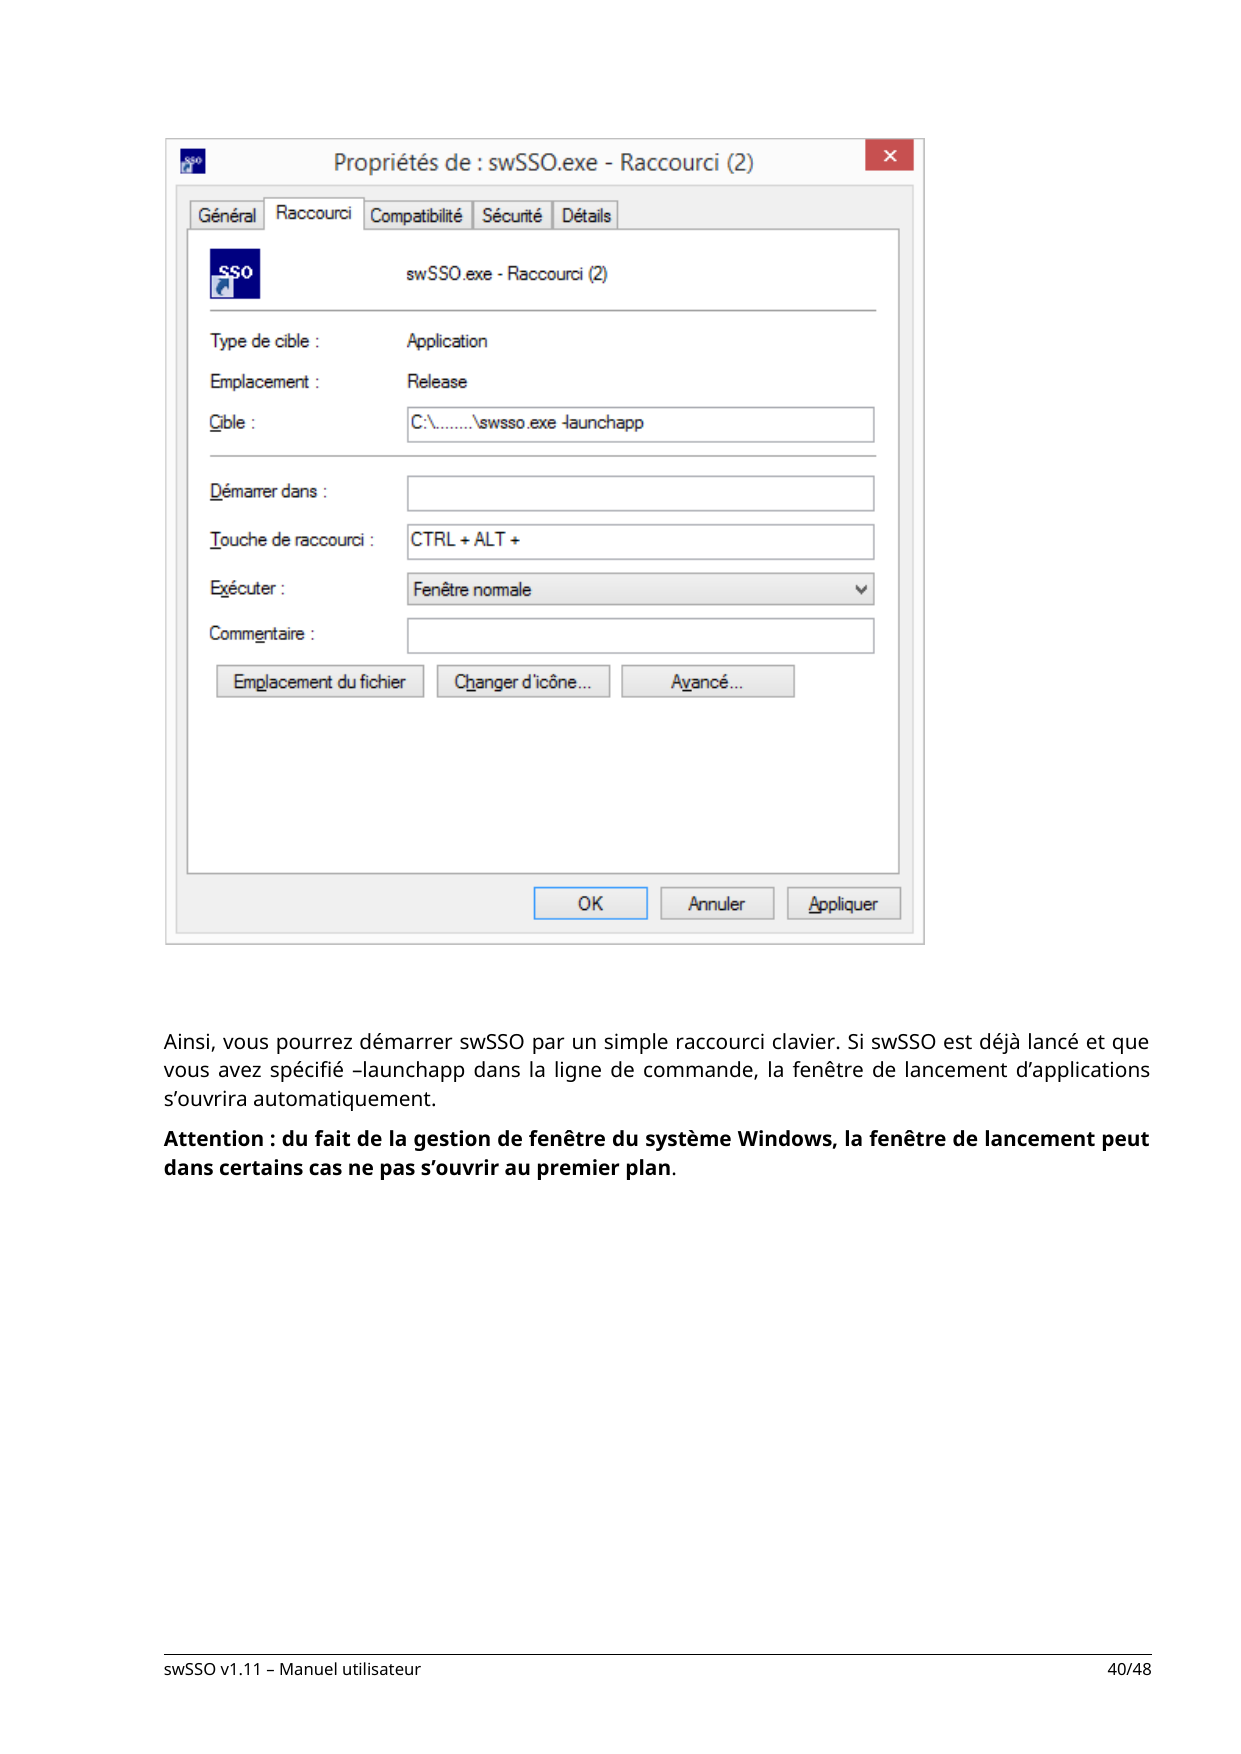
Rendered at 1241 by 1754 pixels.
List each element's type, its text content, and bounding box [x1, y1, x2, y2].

text Attention : du fait de la gestion de fenêtre du système Windows, la fenêtre de lancement peut dans certains cas ne pas s’ouvrir au premier plan. [164, 1124, 1152, 1181]
text Ainsi, vous pourrez démarrer swSSO par un simple raccourci clavier. Si swSSO est déjà lancé et que vous avez spécifié –launchapp dans la ligne de commande, la fenêtre de lancement d’applications s’ouvrira automatiquement. [164, 1027, 1152, 1112]
picture [165, 138, 925, 945]
